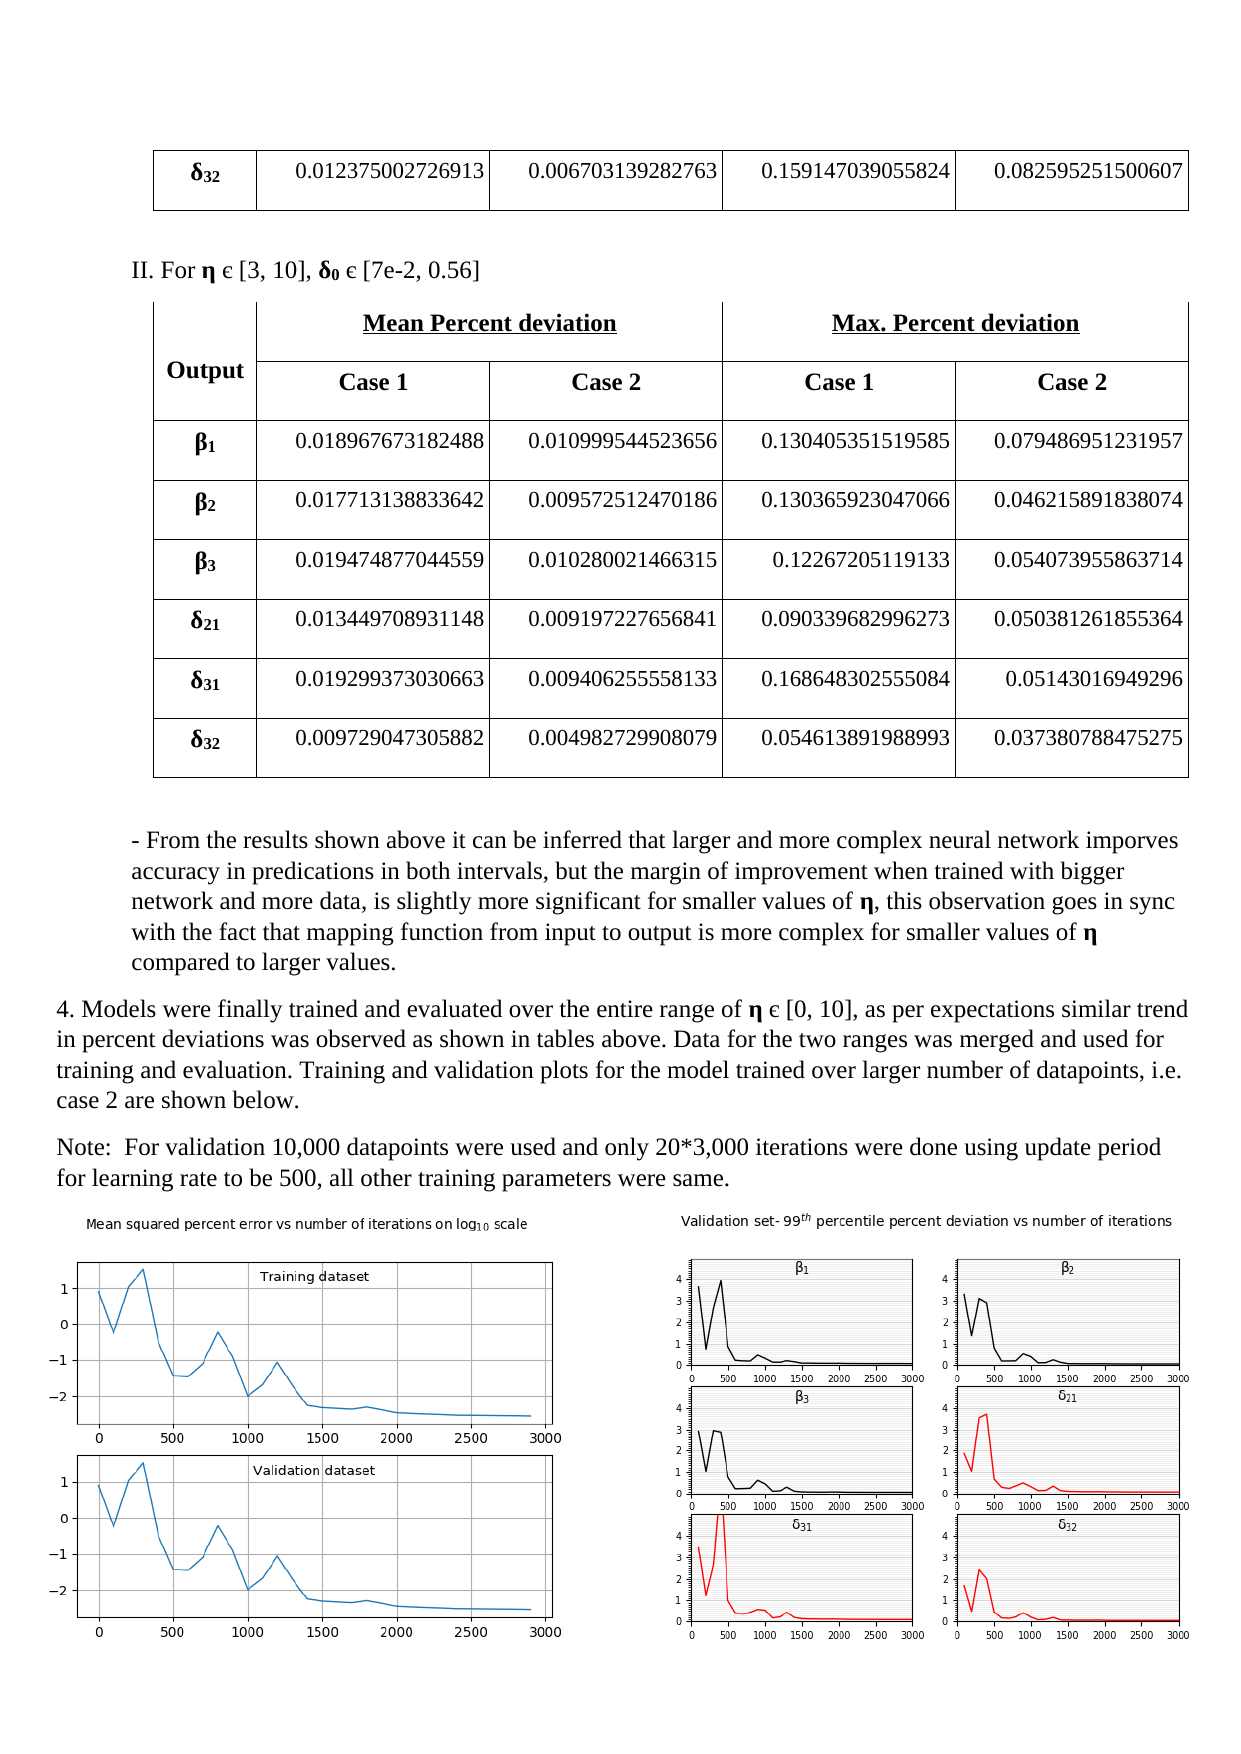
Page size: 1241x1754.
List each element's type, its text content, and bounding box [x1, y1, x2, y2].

text II. For η є [3, 10], δ0 є [7e-2, 0.56] [56, 255, 1189, 284]
table_header Output [154, 302, 256, 420]
table_cell 0.05143016949296 [956, 659, 1188, 718]
table_cell 0.017713138833642 [257, 481, 489, 539]
table_cell 0.037380788475275 [956, 719, 1188, 777]
text 4. Models were finally trained and evaluated over the entire range of η є [0, 10], as per expectations similar trend in percent deviations was observed as shown in tables above. Data for the two ranges was merged and used for training and evaluation. Training and validation plots for the model trained over larger number of datapoints, i.e. case 2 are shown below. [56, 994, 1189, 1114]
text - From the results shown above it can be inferred that larger and more complex neural network imporves accuracy in predications in both intervals, but the margin of improvement when trained with bigger network and more data, is slightly more significant for smaller values of η, this observation goes in sync with the fact that mapping function from input to output is more complex for smaller values of η compared to larger values. [56, 825, 1189, 976]
table_cell β1 [154, 421, 256, 480]
text Note: For validation 10,000 datapoints were used and only 20*3,000 iterations were done using update period for learning rate to be 500, all other training parameters were same. [56, 1132, 1189, 1192]
table_cell 0.009572512470186 [490, 481, 722, 539]
table_cell 0.010999544523656 [490, 421, 722, 480]
table_cell 0.046215891838074 [956, 481, 1188, 539]
table_cell 0.130405351519585 [723, 421, 955, 480]
table_cell 0.054073955863714 [956, 540, 1188, 599]
table_cell 0.019299373030663 [257, 659, 489, 718]
table_cell 0.009197227656841 [490, 600, 722, 658]
table_cell 0.168648302555084 [723, 659, 955, 718]
table_cell 0.082595251500607 [956, 151, 1188, 209]
table_header Max. Percent deviation [723, 302, 1188, 361]
table_cell 0.018967673182488 [257, 421, 489, 480]
table_cell δ32 [154, 151, 256, 209]
table_cell δ31 [154, 659, 256, 718]
table_cell δ21 [154, 600, 256, 658]
table_cell 0.079486951231957 [956, 421, 1188, 480]
table_cell 0.010280021466315 [490, 540, 722, 599]
table_cell 0.013449708931148 [257, 600, 489, 658]
table_cell Case 1 [257, 362, 489, 420]
table_header Mean Percent deviation [257, 302, 722, 361]
table_cell β3 [154, 540, 256, 599]
table_cell Case 2 [490, 362, 722, 420]
table_cell 0.090339682996273 [723, 600, 955, 658]
table_cell 0.009729047305882 [257, 719, 489, 777]
table_cell 0.050381261855364 [956, 600, 1188, 658]
table_cell 0.054613891988993 [723, 719, 955, 777]
table_cell 0.004982729908079 [490, 719, 722, 777]
table_cell 0.130365923047066 [723, 481, 955, 539]
table_cell 0.009406255558133 [490, 659, 722, 718]
table_cell Case 1 [723, 362, 955, 420]
table_cell δ32 [154, 719, 256, 777]
table_cell 0.012375002726913 [257, 151, 489, 209]
table_cell β2 [154, 481, 256, 539]
table_cell 0.006703139282763 [490, 151, 722, 209]
table_cell 0.12267205119133 [723, 540, 955, 599]
table_cell Case 2 [956, 362, 1188, 420]
table_cell 0.159147039055824 [723, 151, 955, 209]
table_cell 0.019474877044559 [257, 540, 489, 599]
